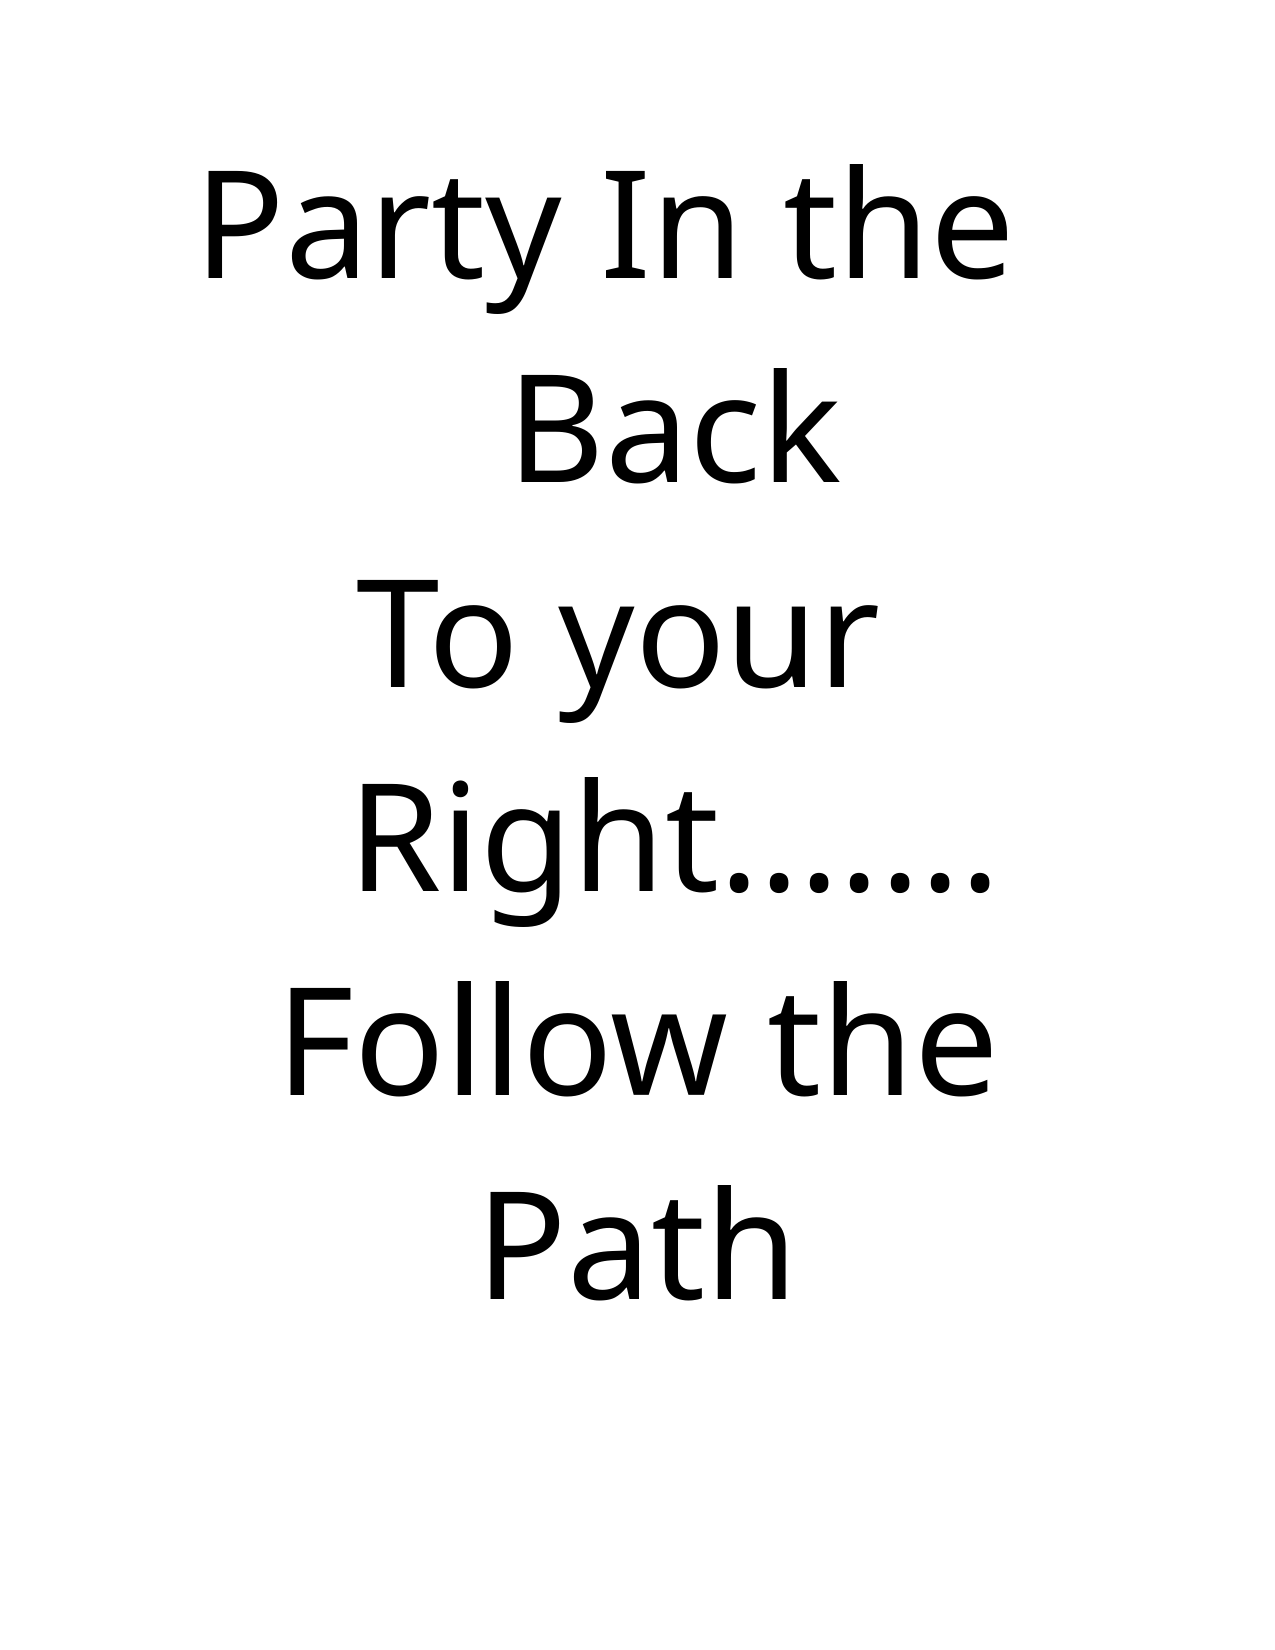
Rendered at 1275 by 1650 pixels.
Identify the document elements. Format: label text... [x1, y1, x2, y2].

text Follow the Path [118, 935, 1157, 1344]
text Party In the Back [118, 118, 1157, 527]
text To your Right....... [118, 527, 1157, 935]
